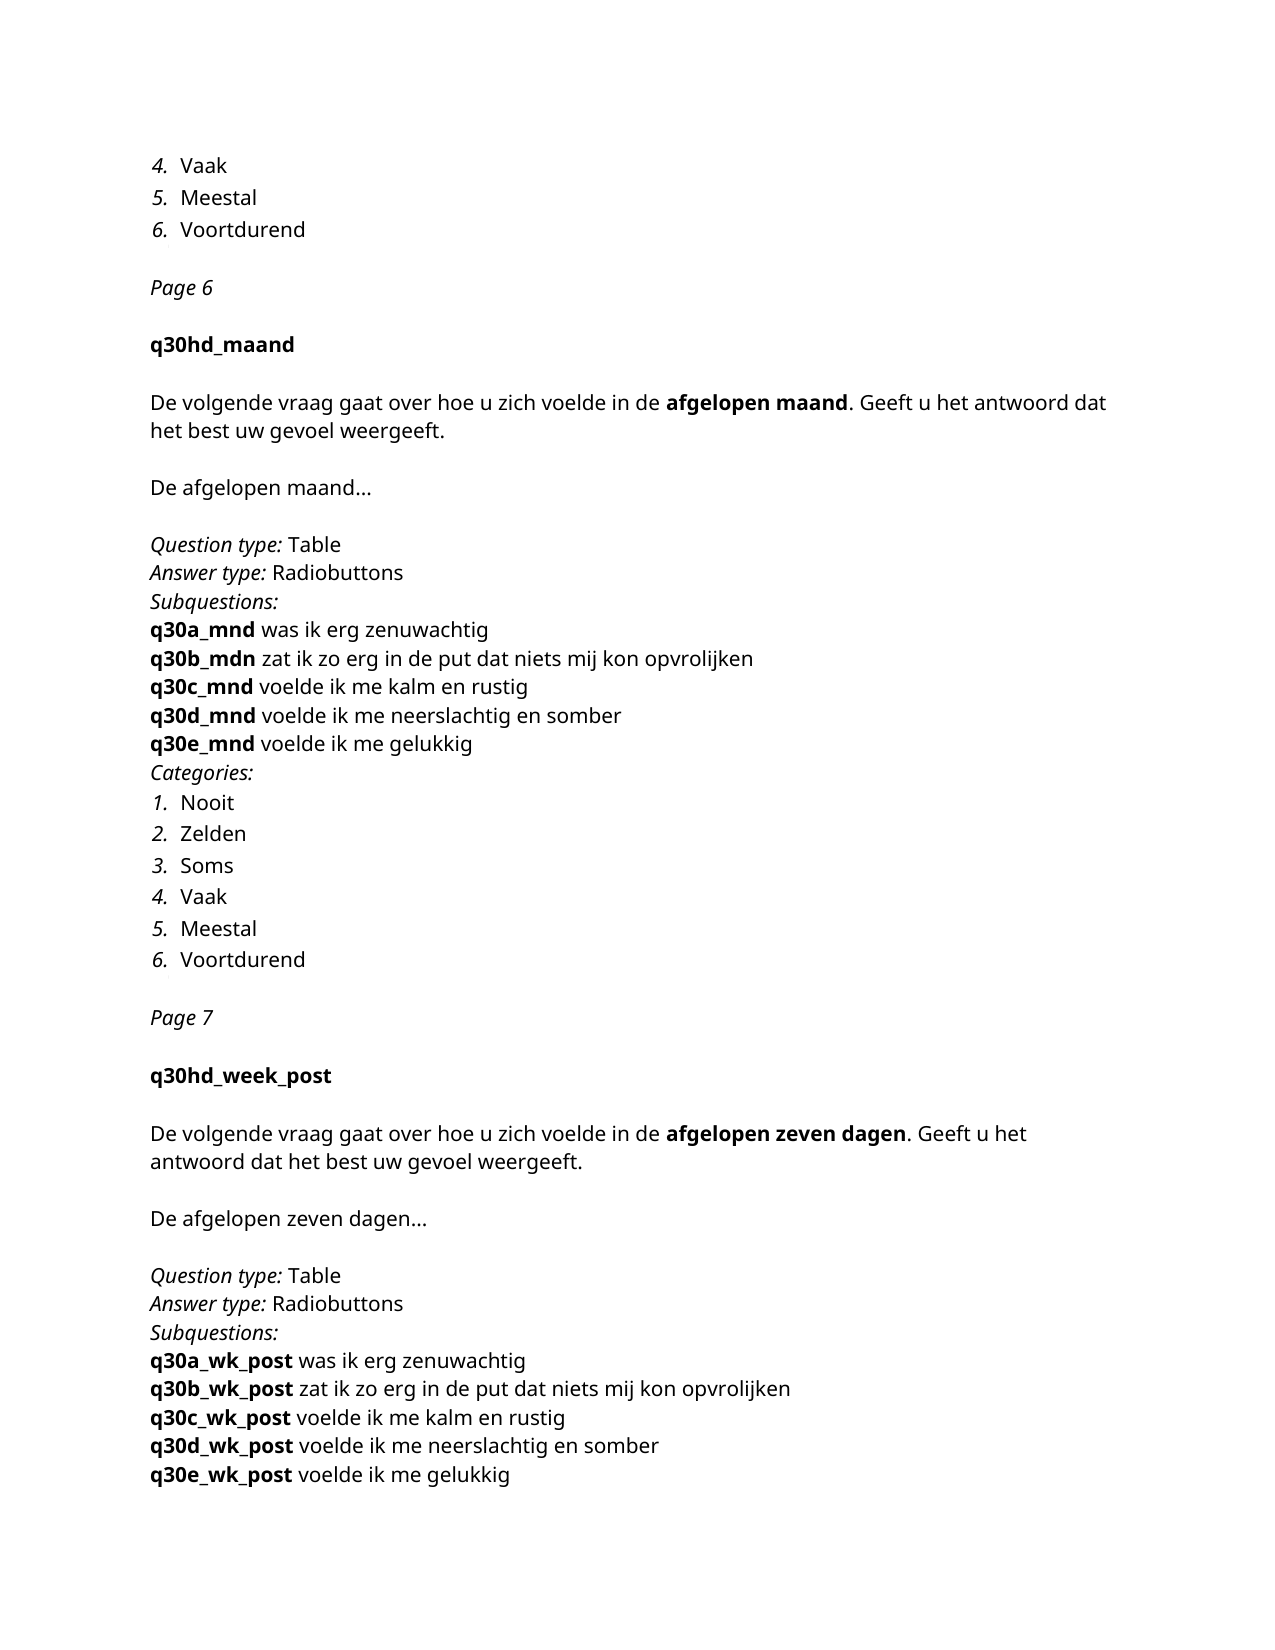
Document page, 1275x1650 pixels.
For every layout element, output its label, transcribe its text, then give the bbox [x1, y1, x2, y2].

table_cell Vaak [179, 881, 317, 912]
text Categories: [150, 758, 1125, 786]
subtitle q30hd_maand [150, 330, 1125, 359]
table_cell Voortdurend [179, 213, 317, 245]
table_cell Voortdurend [179, 944, 317, 975]
table_cell Meestal [179, 912, 317, 944]
text De volgende vraag gaat over hoe u zich voelde in de afgelopen maand. Geeft u het antwoord dat het best uw gevoel weergeeft. De afgelopen maand... [150, 388, 1125, 502]
text Answer type: Radiobuttons [150, 1289, 1125, 1318]
table_cell Zelden [179, 818, 317, 849]
text Subquestions: q30a_wk_post was ik erg zenuwachtig q30b_wk_post zat ik zo erg in de put dat niets mij kon opvrolijken q30c_wk_post voelde ik me kalm en rustig q30d_wk_post voelde ik me neerslachtig en somber q30e_wk_post voelde ik me gelukkig [150, 1318, 1125, 1488]
table_cell 3. [150, 849, 178, 881]
text Subquestions: q30a_mnd was ik erg zenuwachtig q30b_mdn zat ik zo erg in de put dat niets mij kon opvrolijken q30c_mnd voelde ik me kalm en rustig q30d_mnd voelde ik me neerslachtig en somber q30e_mnd voelde ik me gelukkig [150, 587, 1125, 758]
table_cell 5. [150, 182, 178, 213]
table_header Nooit [179, 786, 317, 818]
table_cell 5. [150, 912, 178, 944]
table_cell 2. [150, 818, 178, 849]
text Page 7 [150, 1003, 1125, 1032]
table_cell Meestal [179, 182, 317, 213]
text De volgende vraag gaat over hoe u zich voelde in de afgelopen zeven dagen. Geeft u het antwoord dat het best uw gevoel weergeeft. De afgelopen zeven dagen... [150, 1119, 1125, 1232]
text Page 6 [150, 273, 1125, 301]
table_cell 6. [150, 944, 178, 975]
table_cell 4. [150, 881, 178, 912]
subtitle q30hd_week_post [150, 1061, 1125, 1089]
table_cell Vaak [179, 150, 317, 182]
text Question type: Table [150, 1261, 1125, 1289]
text Question type: Table [150, 530, 1125, 558]
table_cell Soms [179, 849, 317, 881]
table_header 1. [150, 786, 178, 818]
table_cell 6. [150, 213, 178, 245]
table_cell 4. [150, 150, 178, 182]
text Answer type: Radiobuttons [150, 558, 1125, 587]
